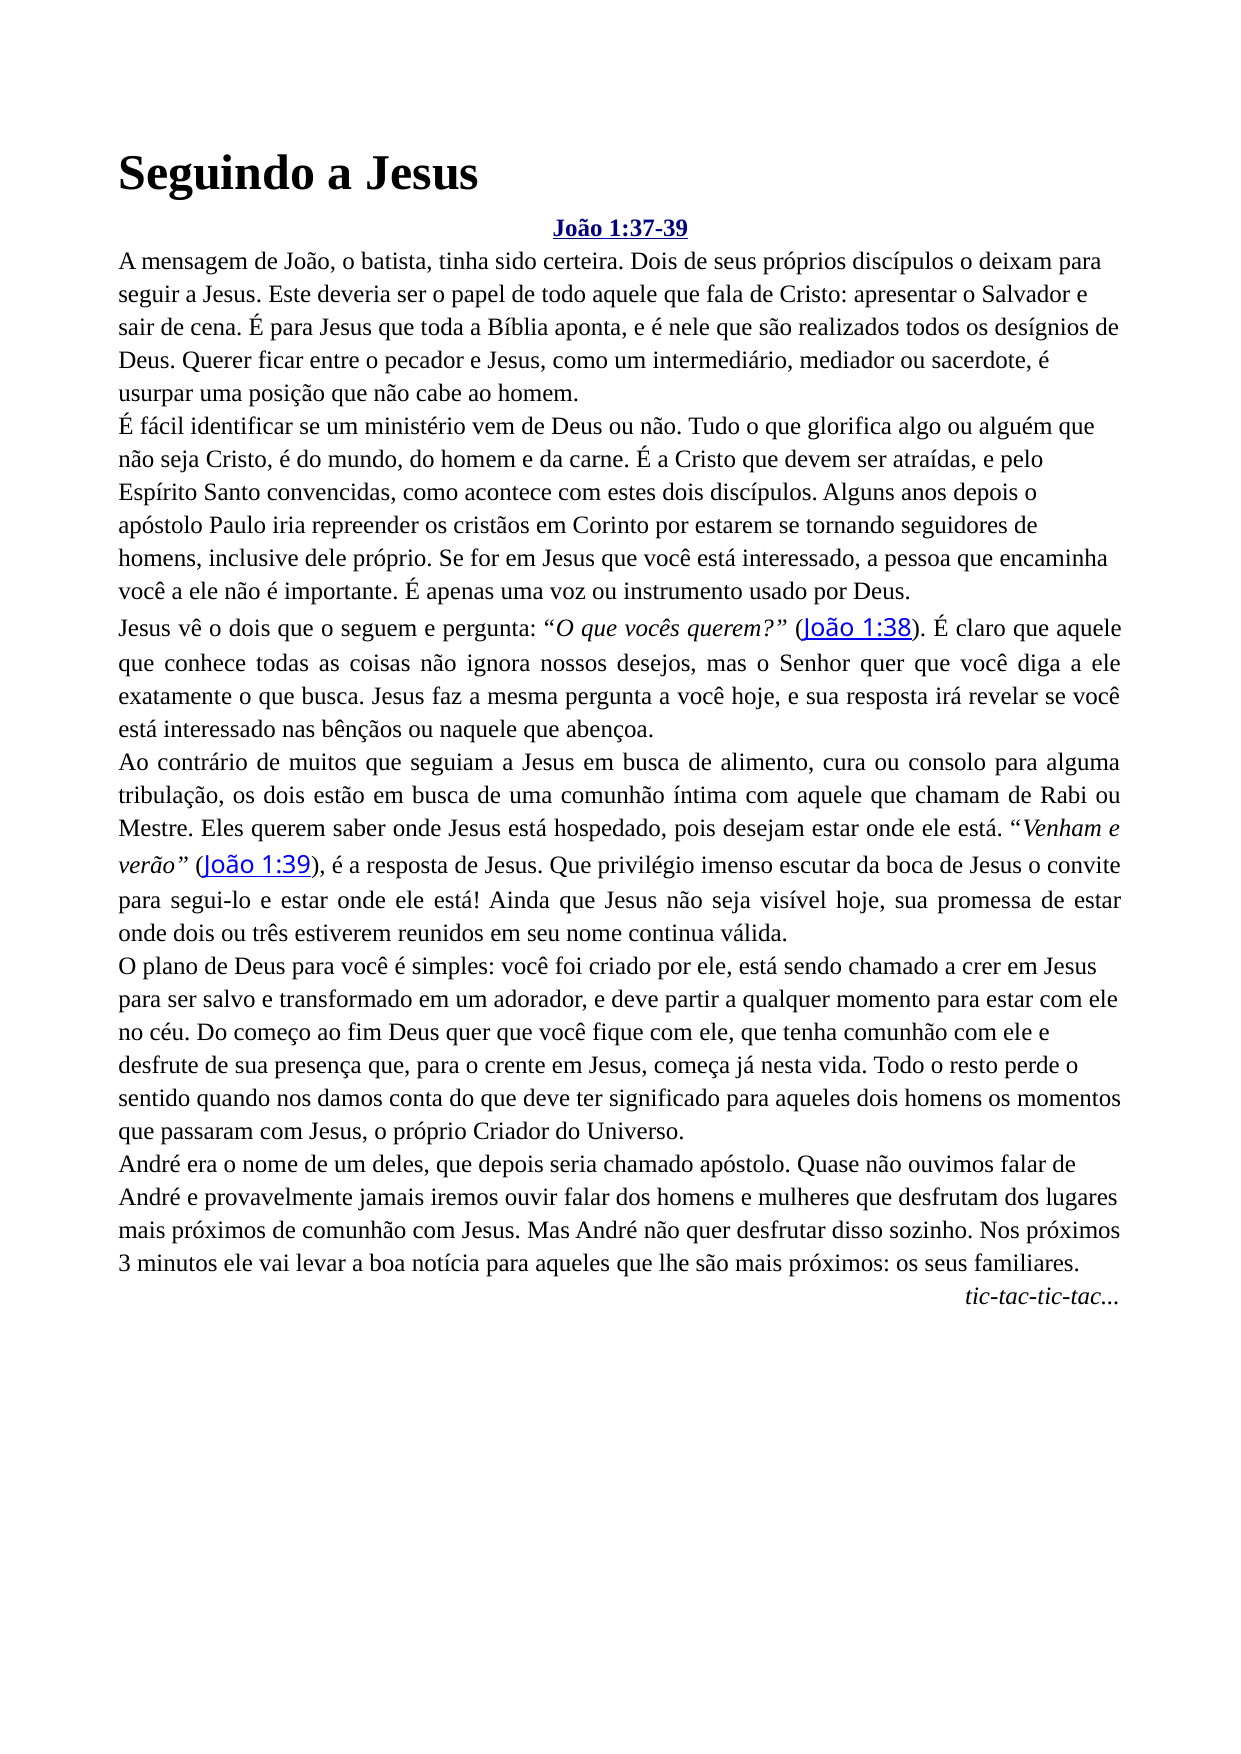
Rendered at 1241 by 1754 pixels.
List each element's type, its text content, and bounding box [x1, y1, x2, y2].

text O plano de Deus para você é simples: você foi criado por ele, está sendo chamado a crer em Jesus para ser salvo e transformado em um adorador, e deve partir a qualquer momento para estar com ele no céu. Do começo ao fim Deus quer que você fique com ele, que tenha comunhão com ele e desfrute de sua presença que, para o crente em Jesus, começa já nesta vida. Todo o resto perde o sentido quando nos damos conta do que deve ter significado para aqueles dois homens os momentos que passaram com Jesus, o próprio Criador do Universo. [118, 951, 1122, 1145]
text Ao contrário de muitos que seguiam a Jesus em busca de alimento, cura ou consolo para alguma tribulação, os dois estão em busca de uma comunhão íntima com aquele que chamam de Rabi ou Mestre. Eles querem saber onde Jesus está hospedado, pois desejam estar onde ele está. “Venham e verão” (João 1:39), é a resposta de Jesus. Que privilégio imenso escutar da boca de Jesus o convite para segui-lo e estar onde ele está! Ainda que Jesus não seja visível hoje, sua promessa de estar onde dois ou três estiverem reunidos em seu nome continua válida. [118, 747, 1122, 947]
text João 1:37-39 [118, 213, 1122, 242]
text tic-tac-tic-tac... [118, 1281, 1122, 1310]
text Jesus vê o dois que o seguem e pergunta: “O que vocês querem?” (João 1:38). É claro que aquele que conhece todas as coisas não ignora nossos desejos, mas o Senhor quer que você diga a ele exatamente o que busca. Jesus faz a mesma pergunta a você hoje, e sua resposta irá revelar se você está interessado nas bênçãos ou naquele que abençoa. [118, 609, 1122, 742]
text É fácil identificar se um ministério vem de Deus ou não. Tudo o que glorifica algo ou alguém que não seja Cristo, é do mundo, do homem e da carne. É a Cristo que devem ser atraídas, e pelo Espírito Santo convencidas, como acontece com estes dois discípulos. Alguns anos depois o apóstolo Paulo iria repreender os cristãos em Corinto por estarem se tornando seguidores de homens, inclusive dele próprio. Se for em Jesus que você está interessado, a pessoa que encaminha você a ele não é importante. É apenas uma voz ou instrumento usado por Deus. [118, 411, 1122, 605]
text A mensagem de João, o batista, tinha sido certeira. Dois de seus próprios discípulos o deixam para seguir a Jesus. Este deveria ser o papel de todo aquele que fala de Cristo: apresentar o Salvador e sair de cena. É para Jesus que toda a Bíblia aponta, e é nele que são realizados todos os desígnios de Deus. Querer ficar entre o pecador e Jesus, como um intermediário, mediador ou sacerdote, é usurpar uma posição que não cabe ao homem. [118, 246, 1122, 407]
text André era o nome de um deles, que depois seria chamado apóstolo. Quase não ouvimos falar de André e provavelmente jamais iremos ouvir falar dos homens e mulheres que desfrutam dos lugares mais próximos de comunhão com Jesus. Mas André não quer desfrutar disso sozinho. Nos próximos 3 minutos ele vai levar a boa notícia para aqueles que lhe são mais próximos: os seus familiares. [118, 1149, 1122, 1277]
subtitle Seguindo a Jesus [118, 143, 1122, 201]
